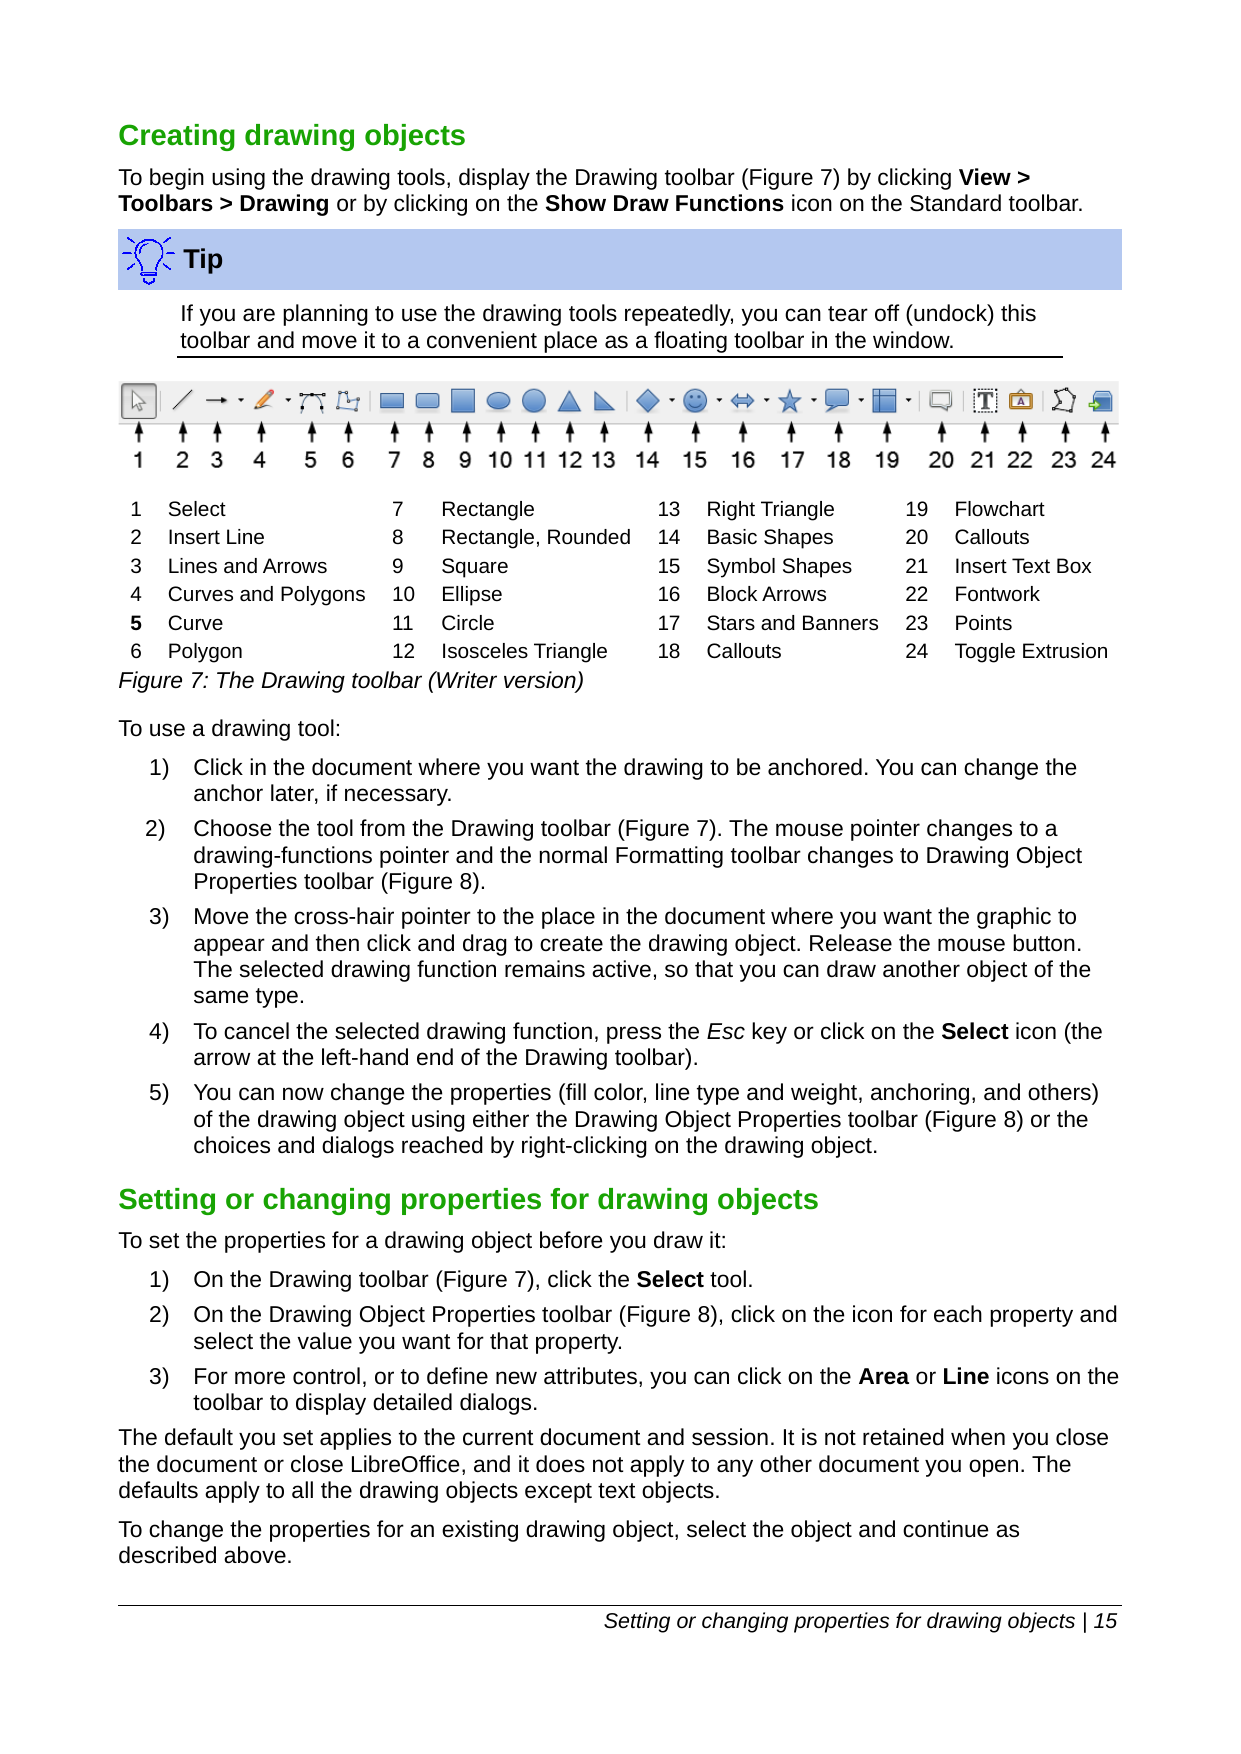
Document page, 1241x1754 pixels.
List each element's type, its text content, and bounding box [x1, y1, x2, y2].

list You can now change the properties (fill color, line type and weight, anchoring, and others) of the drawing object using either the Drawing Object Properties toolbar (Figure 8) or the choices and dialogs reached by right-clicking on the drawing object. [169, 1079, 1122, 1158]
table_cell Square [429, 554, 645, 582]
table_cell Polygon [156, 639, 380, 667]
table_cell 6 [118, 639, 156, 667]
table_cell Curves and Polygons [156, 582, 380, 611]
table_cell Rectangle [429, 497, 645, 525]
table_cell Circle [429, 611, 645, 639]
table_cell 8 [380, 525, 429, 554]
table_cell 13 [645, 497, 694, 525]
text To begin using the drawing tools, display the Drawing toolbar (Figure 7) by clicking View > Toolbars > Drawing or by clicking on the Show Draw Functions icon on the Standard toolbar. [118, 163, 1122, 216]
table_cell 22 [893, 582, 942, 611]
table_cell Curve [156, 611, 380, 639]
table_cell 2 [118, 525, 156, 554]
table_cell Isosceles Triangle [429, 639, 645, 667]
table_cell Ellipse [429, 582, 645, 611]
table_cell Symbol Shapes [695, 554, 893, 582]
list On the Drawing Object Properties toolbar (Figure 8), click on the icon for each property and select the value you want for that property. [169, 1301, 1122, 1354]
table_cell 5 [118, 611, 156, 639]
table_cell Fontwork [943, 582, 1122, 611]
list For more control, or to define new attributes, you can click on the Area or Line icons on the toolbar to display detailed dialogs. [169, 1363, 1122, 1416]
table_cell 14 [645, 525, 694, 554]
subtitle Creating drawing objects [118, 118, 1122, 152]
table_cell 15 [645, 554, 694, 582]
picture [118, 379, 1122, 471]
table_cell 23 [893, 611, 942, 639]
list To set the properties for a drawing object before you draw it: [118, 1227, 1122, 1253]
table_header [118, 471, 1122, 497]
list To cancel the selected drawing function, press the Esc key or click on the Select icon (the arrow at the left-hand end of the Drawing toolbar). [169, 1018, 1122, 1070]
table_cell 20 [893, 525, 942, 554]
table_cell Rectangle, Rounded [429, 525, 645, 554]
table_cell 11 [380, 611, 429, 639]
table_cell Block Arrows [695, 582, 893, 611]
table_cell 7 [380, 497, 429, 525]
table_cell 17 [645, 611, 694, 639]
table_cell 3 [118, 554, 156, 582]
table_cell Insert Text Box [943, 554, 1122, 582]
table_cell 24 [893, 639, 942, 667]
table_cell Right Triangle [695, 497, 893, 525]
table_cell 16 [645, 582, 694, 611]
table_cell 4 [118, 582, 156, 611]
table_cell 9 [380, 554, 429, 582]
table_cell Figure 7: The Drawing toolbar (Writer version) [118, 668, 1122, 703]
table_cell Callouts [695, 639, 893, 667]
text To change the properties for an existing drawing object, select the object and continue as described above. [118, 1516, 1122, 1569]
table_cell Stars and Banners [695, 611, 893, 639]
subtitle Tip [118, 229, 1122, 290]
table_cell 21 [893, 554, 942, 582]
table_cell Flowchart [943, 497, 1122, 525]
table_cell 12 [380, 639, 429, 667]
text The default you set applies to the current document and session. It is not retained when you close the document or close LibreOffice, and it does not apply to any other document you open. The defaults apply to all the drawing objects except text objects. [118, 1424, 1122, 1503]
list To use a drawing tool: [118, 715, 1122, 741]
table_cell 10 [380, 582, 429, 611]
picture [119, 229, 179, 289]
table_cell Basic Shapes [695, 525, 893, 554]
table_cell 19 [893, 497, 942, 525]
table_cell 1 [118, 497, 156, 525]
list Move the cross-hair pointer to the place in the document where you want the graphic to appear and then click and drag to create the drawing object. Release the mouse button. The selected drawing function remains active, so that you can draw another object of the same type. [169, 903, 1122, 1009]
list Click in the document where you want the drawing to be anchored. You can change the anchor later, if necessary. [169, 754, 1122, 807]
table_cell 18 [645, 639, 694, 667]
table_cell Select [156, 497, 380, 525]
table_cell Points [943, 611, 1122, 639]
list On the Drawing toolbar (Figure 7), click the Select tool. [169, 1266, 1122, 1292]
table_cell Lines and Arrows [156, 554, 380, 582]
text If you are planning to use the drawing tools repeatedly, you can tear off (undock) this toolbar and move it to a convenient place as a floating toolbar in the window. [177, 297, 1063, 356]
table_cell Callouts [943, 525, 1122, 554]
table_cell Toggle Extrusion [943, 639, 1122, 667]
subtitle Setting or changing properties for drawing objects [118, 1182, 1122, 1215]
list Choose the tool from the Drawing toolbar (Figure 7). The mouse pointer changes to a drawing-functions pointer and the normal Formatting toolbar changes to Drawing Object Properties toolbar (Figure 8). [165, 815, 1122, 894]
table_cell Insert Line [156, 525, 380, 554]
